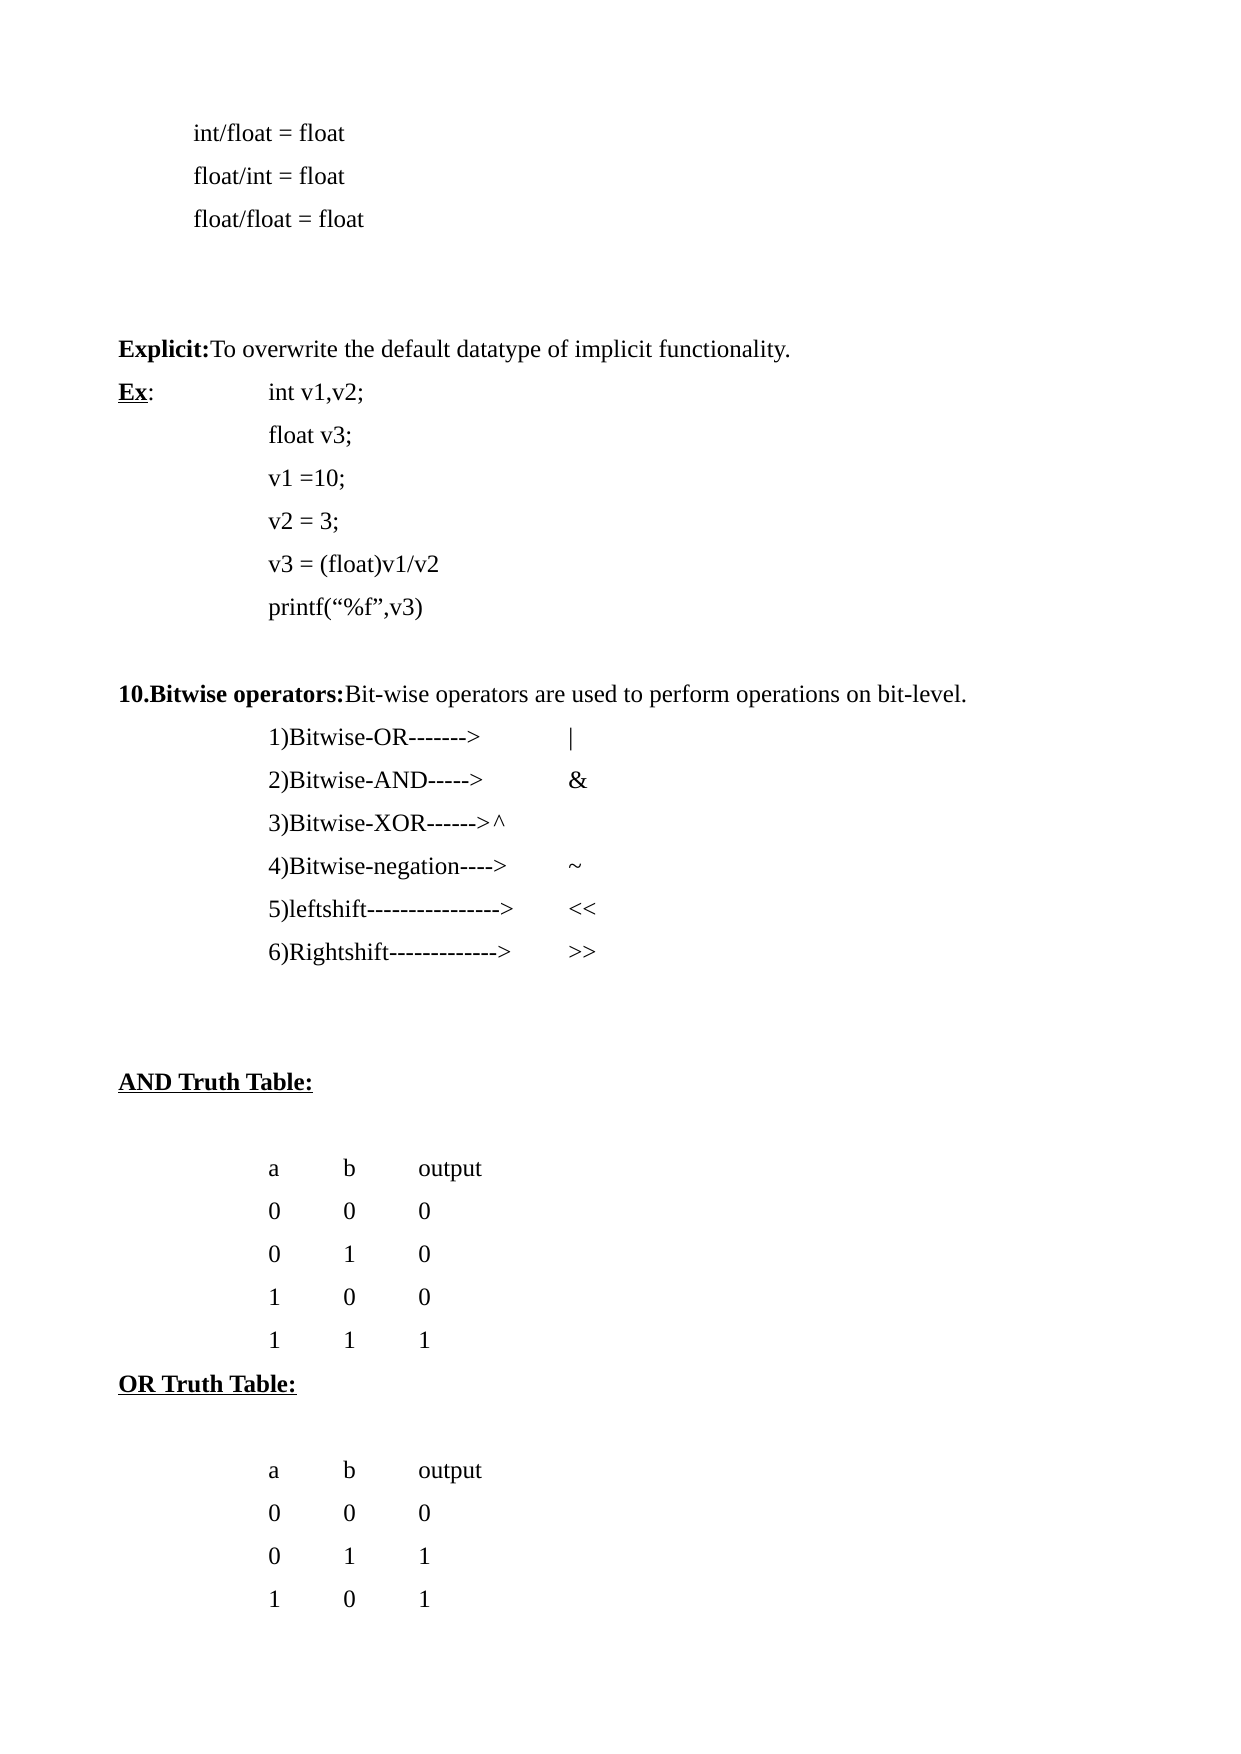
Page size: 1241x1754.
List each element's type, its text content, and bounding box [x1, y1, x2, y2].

text 0 1 0 [118, 1239, 1122, 1268]
text 6)Rightshift-------------> >> [118, 937, 1122, 966]
text AND Truth Table: [118, 1067, 1122, 1096]
text 0 0 0 [118, 1498, 1122, 1527]
text printf(“%f”,v3) [118, 592, 1122, 621]
text 1 0 0 [118, 1282, 1122, 1311]
text 1)Bitwise-OR-------> | [118, 722, 1122, 751]
text 10.Bitwise operators:Bit-wise operators are used to perform operations on bit-level. [118, 679, 1122, 707]
text 4)Bitwise-negation----> ~ [118, 851, 1122, 880]
text 0 1 1 [118, 1541, 1122, 1570]
text v2 = 3; [118, 506, 1122, 535]
text Ex: int v1,v2; [118, 377, 1122, 406]
text float/float = float [118, 204, 1122, 233]
text int/float = float [118, 118, 1122, 147]
text 3)Bitwise-XOR------> ^ [118, 808, 1122, 837]
text 0 0 0 [118, 1196, 1122, 1225]
text Explicit:To overwrite the default datatype of implicit functionality. [118, 334, 1122, 362]
text a b output [118, 1153, 1122, 1182]
text OR Truth Table: [118, 1369, 1122, 1397]
text v3 = (float)v1/v2 [118, 549, 1122, 578]
text a b output [118, 1455, 1122, 1484]
text 1 1 1 [118, 1326, 1122, 1354]
text 5)leftshift----------------> << [118, 894, 1122, 923]
text float v3; [118, 420, 1122, 449]
text 2)Bitwise-AND-----> & [118, 765, 1122, 794]
text v1 =10; [118, 463, 1122, 492]
text float/int = float [118, 161, 1122, 190]
text 1 0 1 [118, 1584, 1122, 1613]
